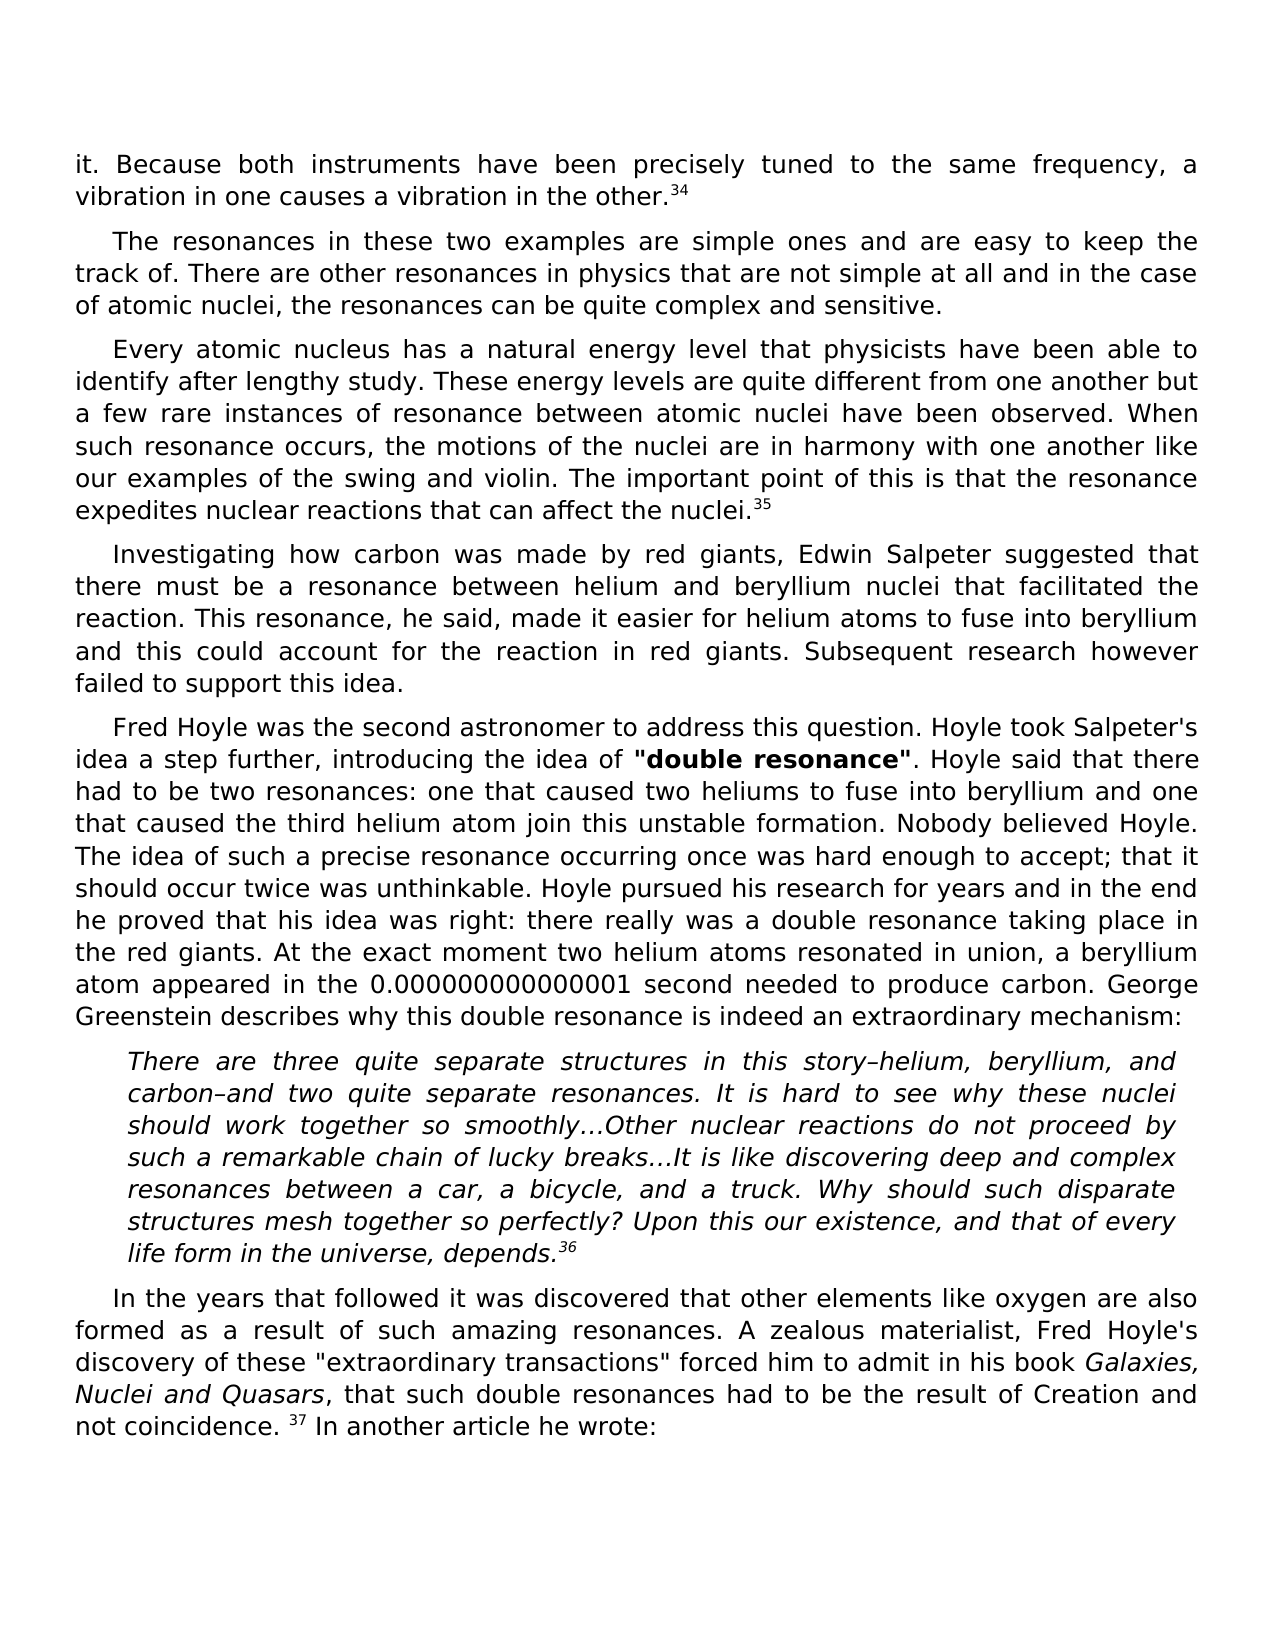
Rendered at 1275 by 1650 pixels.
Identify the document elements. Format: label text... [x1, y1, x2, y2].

text Every atomic nucleus has a natural energy level that physicists have been able to identify after lengthy study. These energy levels are quite different from one another but a few rare instances of resonance between atomic nuclei have been observed. When such resonance occurs, the motions of the nuclei are in harmony with one another like our examples of the swing and violin. The important point of this is that the resonance expedites nuclear reactions that can affect the nuclei.35 [75, 335, 1200, 525]
text Investigating how carbon was made by red giants, Edwin Salpeter suggested that there must be a resonance between helium and beryllium nuclei that facilitated the reaction. This resonance, he said, made it easier for helium atoms to fuse into beryllium and this could account for the reaction in red giants. Subsequent research however failed to support this idea. [75, 540, 1200, 698]
text There are three quite separate structures in this story–helium, beryllium, and carbon–and two quite separate resonances. It is hard to see why these nuclei should work together so smoothly…Other nuclear reactions do not proceed by such a remarkable chain of lucky breaks…It is like discovering deep and complex resonances between a car, a bicycle, and a truck. Why should such disparate structures mesh together so perfectly? Upon this our existence, and that of every life form in the universe, depends.36 [127, 1047, 1177, 1268]
text In the years that followed it was discovered that other elements like oxygen are also formed as a result of such amazing resonances. A zealous materialist, Fred Hoyle's discovery of these "extraordinary transactions" forced him to admit in his book Galaxies, Nuclei and Quasars, that such double resonances had to be the result of Creation and not coincidence. 37 In another article he wrote: [75, 1284, 1200, 1441]
text The resonances in these two examples are simple ones and are easy to keep the track of. There are other resonances in physics that are not simple at all and in the case of atomic nuclei, the resonances can be quite complex and sensitive. [75, 227, 1200, 320]
text Fred Hoyle was the second astronomer to address this question. Hoyle took Salpeter's idea a step further, introducing the idea of "double resonance". Hoyle said that there had to be two resonances: one that caused two heliums to fuse into beryllium and one that caused the third helium atom join this unstable formation. Nobody believed Hoyle. The idea of such a precise resonance occurring once was hard enough to accept; that it should occur twice was unthinkable. Hoyle pursued his research for years and in the end he proved that his idea was right: there really was a double resonance taking place in the red giants. At the exact moment two helium atoms resonated in union, a beryllium atom appeared in the 0.000000000000001 second needed to produce carbon. George Greenstein describes why this double resonance is indeed an extraordinary mechanism: [75, 713, 1200, 1031]
text it. Because both instruments have been precisely tuned to the same frequency, a vibration in one causes a vibration in the other.34 [75, 150, 1200, 211]
